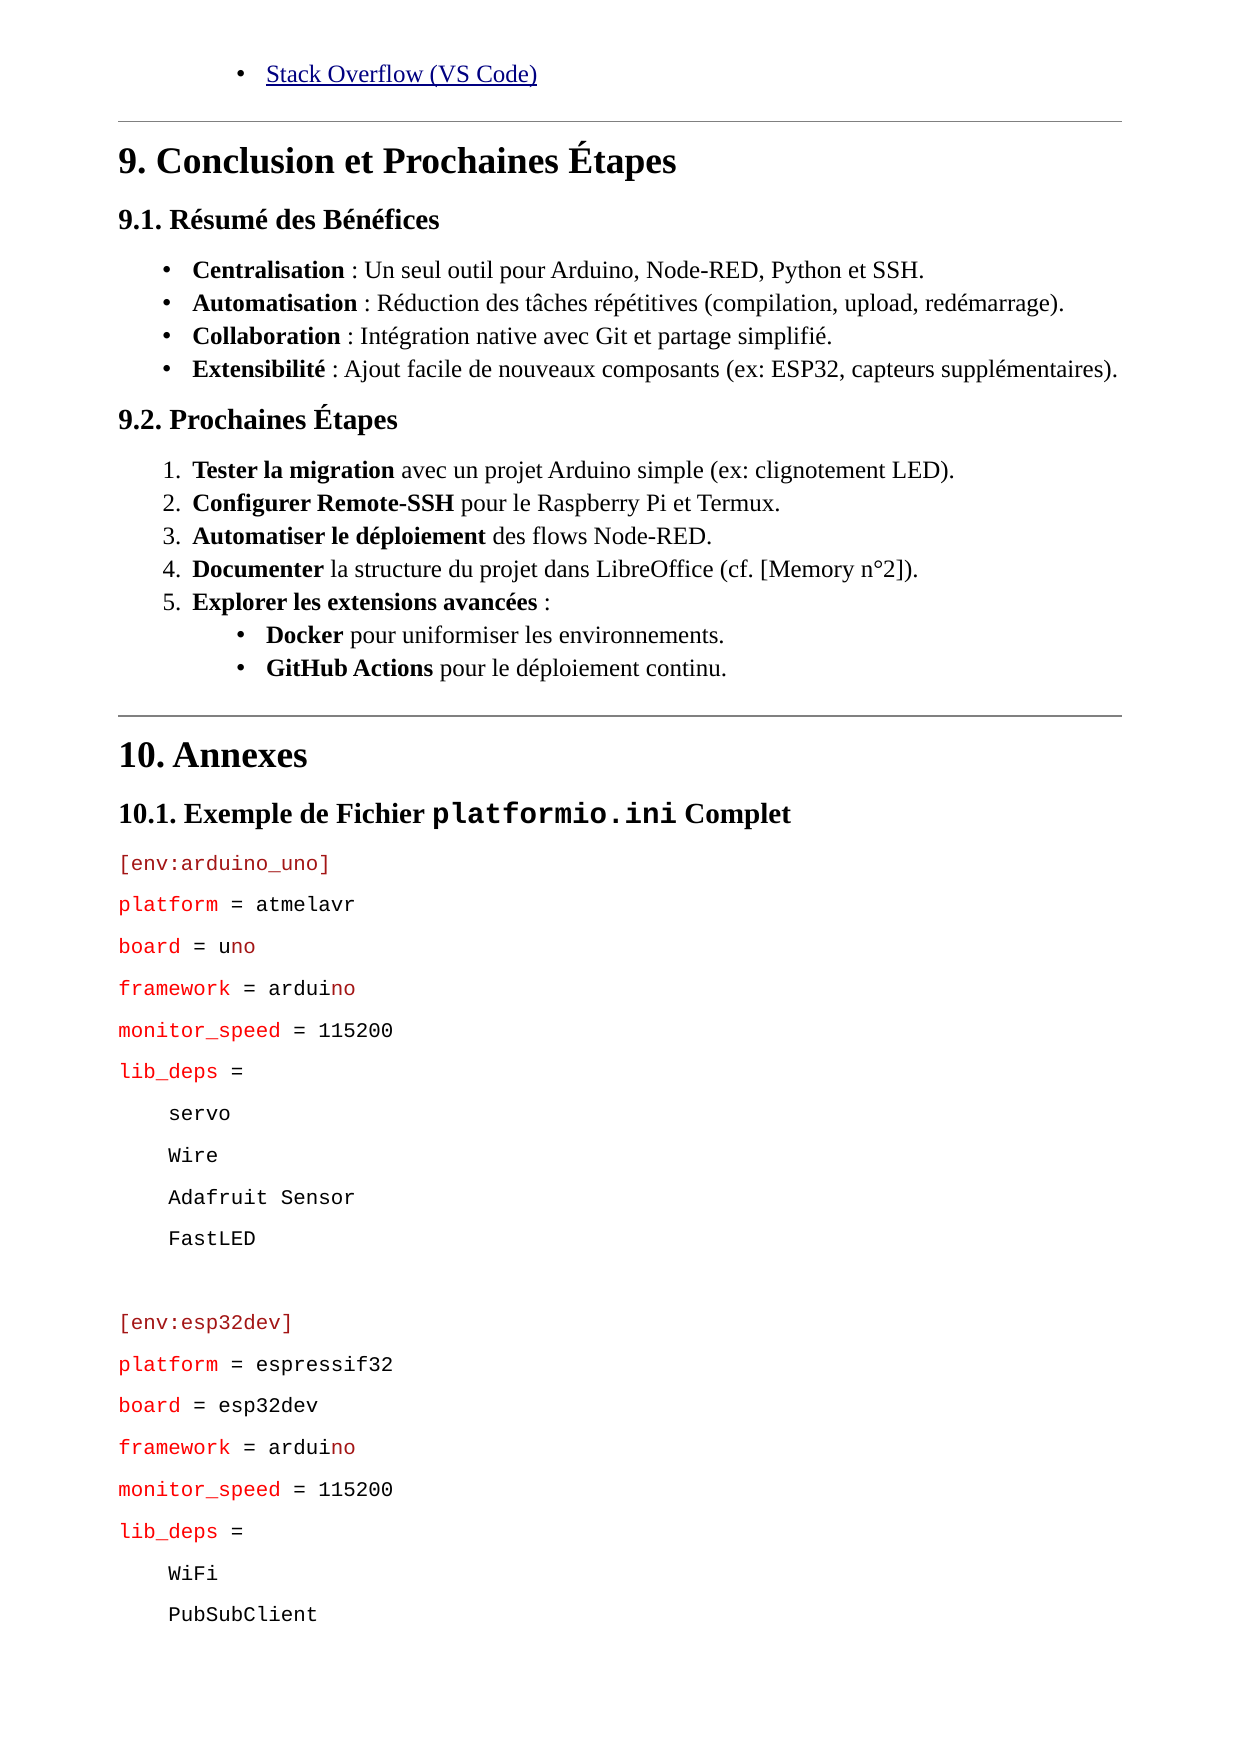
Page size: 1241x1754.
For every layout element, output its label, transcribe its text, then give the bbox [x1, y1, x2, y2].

list Centralisation : Un seul outil pour Arduino, Node-RED, Python et SSH. [162, 255, 1122, 284]
list Automatiser le déploiement des flows Node-RED. [162, 521, 1122, 550]
text Adafruit Sensor [118, 1187, 1122, 1210]
list Explorer les extensions avancées : [162, 587, 1122, 616]
text monitor_speed = 115200 [118, 1019, 1122, 1043]
list Automatisation : Réduction des tâches répétitives (compilation, upload, redémarrage). [162, 288, 1122, 317]
text board = esp32dev [118, 1396, 1122, 1419]
list GitHub Actions pour le déploiement continu. [236, 653, 1122, 682]
text WiFi [118, 1563, 1122, 1586]
text [env:esp32dev] [118, 1312, 1122, 1336]
text platform = atmelavr [118, 894, 1122, 918]
text framework = arduino [118, 1437, 1122, 1461]
text lib_deps = [118, 1061, 1122, 1085]
list Tester la migration avec un projet Arduino simple (ex: clignotement LED). [162, 455, 1122, 484]
list Documenter la structure du projet dans LibreOffice (cf. [Memory n°2]). [162, 554, 1122, 583]
subtitle 9.2. Prochaines Étapes [118, 402, 1122, 436]
text servo [118, 1103, 1122, 1127]
text lib_deps = [118, 1521, 1122, 1544]
list Docker pour uniformiser les environnements. [236, 620, 1122, 649]
list Extensibilité : Ajout facile de nouveaux composants (ex: ESP32, capteurs supplémentaires). [162, 354, 1122, 383]
text platform = espressif32 [118, 1354, 1122, 1377]
subtitle 9.1. Résumé des Bénéfices [118, 202, 1122, 236]
subtitle 9. Conclusion et Prochaines Étapes [118, 138, 1122, 181]
list Collaboration : Intégration native avec Git et partage simplifié. [162, 321, 1122, 350]
subtitle 10.1. Exemple de Fichier platformio.ini Complet [118, 797, 1122, 833]
text [env:arduino_uno] [118, 852, 1122, 876]
text Wire [118, 1145, 1122, 1168]
text monitor_speed = 115200 [118, 1479, 1122, 1503]
text PubSubClient [118, 1604, 1122, 1628]
list Stack Overflow (VS Code) [236, 59, 1122, 88]
list Configurer Remote-SSH pour le Raspberry Pi et Termux. [162, 488, 1122, 517]
text framework = arduino [118, 978, 1122, 1001]
subtitle 10. Annexes [118, 732, 1122, 776]
text board = uno [118, 936, 1122, 960]
text FastLED [118, 1228, 1122, 1252]
